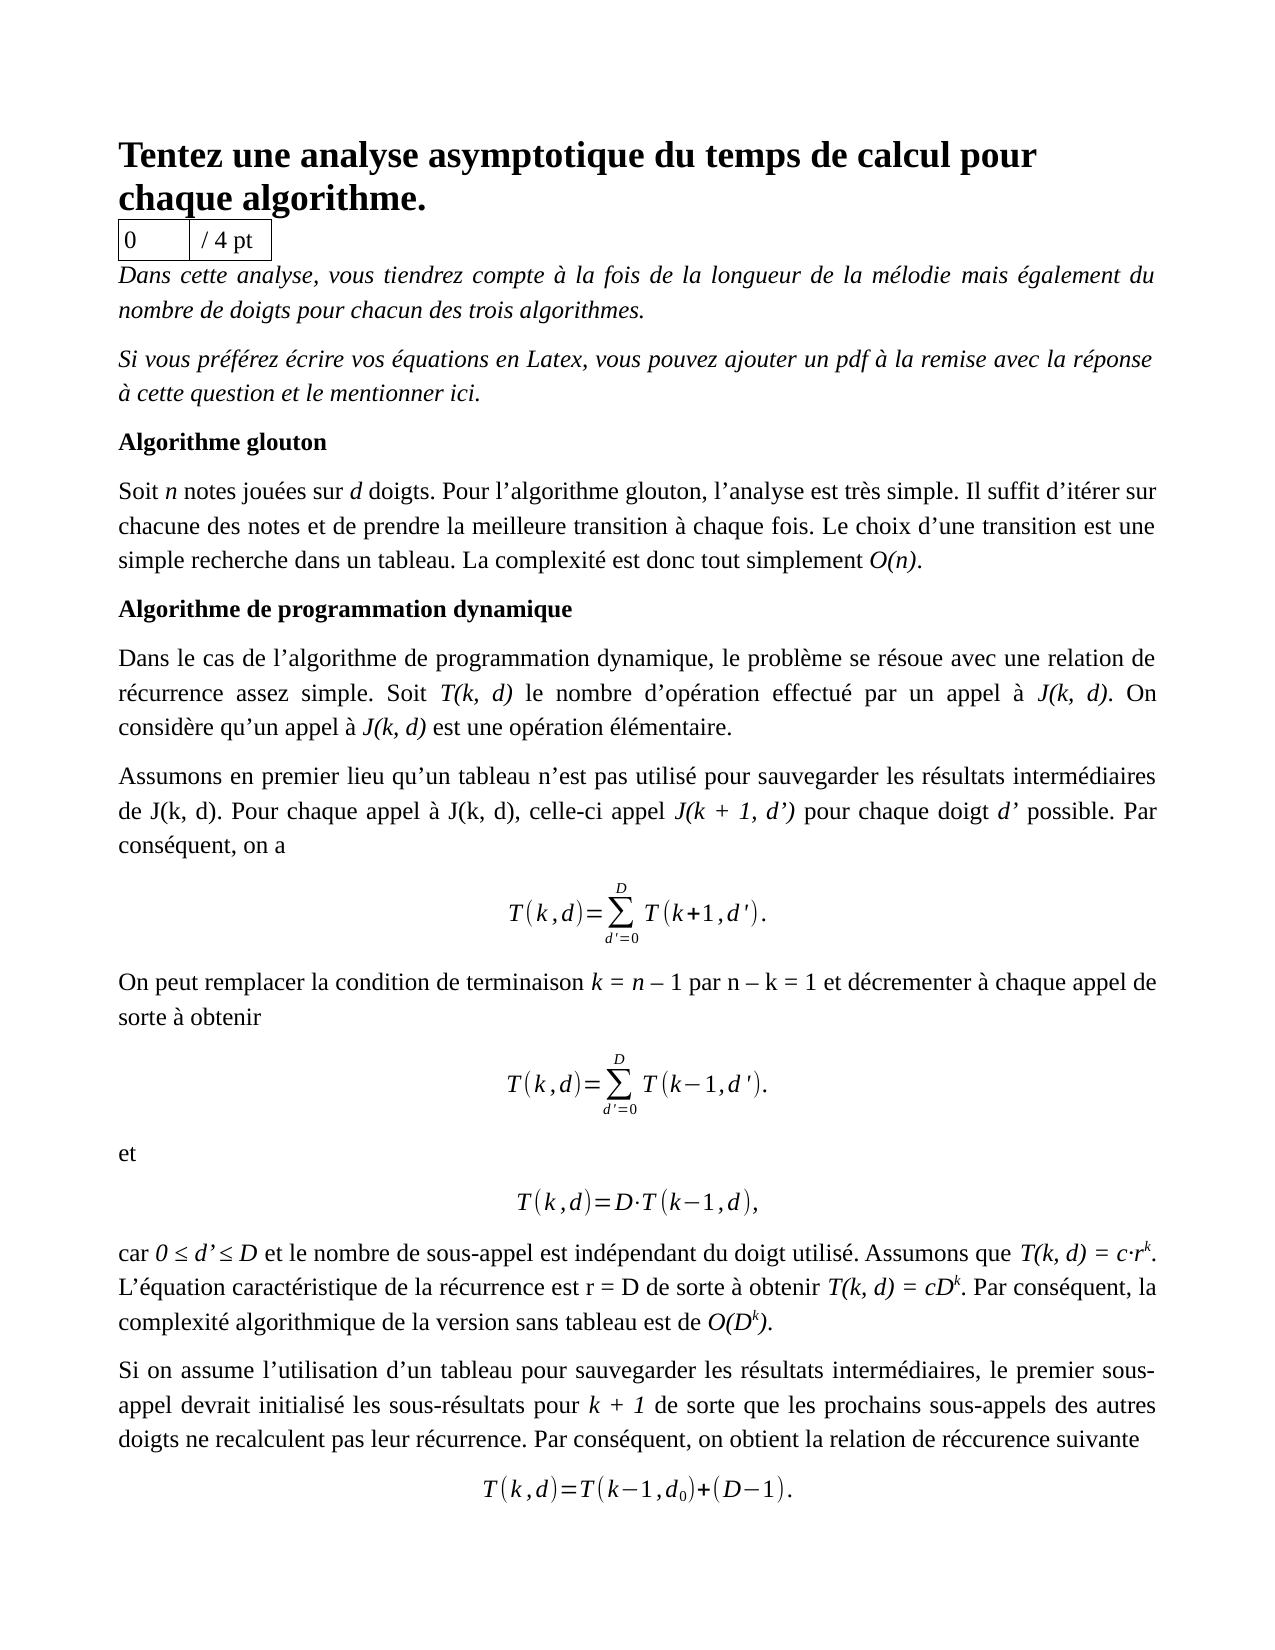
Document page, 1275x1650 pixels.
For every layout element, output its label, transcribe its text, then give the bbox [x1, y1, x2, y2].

text Assumons en premier lieu qu’un tableau n’est pas utilisé pour sauvegarder les résultats intermédiaires de J(k, d). Pour chaque appel à J(k, d), celle-ci appel J(k + 1, d’) pour chaque doigt d’ possible. Par conséquent, on a [118, 761, 1157, 859]
text Si on assume l’utilisation d’un tableau pour sauvegarder les résultats intermédiaires, le premier sous-appel devrait initialisé les sous-résultats pour k + 1 de sorte que les prochains sous-appels des autres doigts ne recalculent pas leur récurrence. Par conséquent, on obtient la relation de réccurence suivante [118, 1356, 1157, 1453]
text Si vous préférez écrire vos équations en Latex, vous pouvez ajouter un pdf à la remise avec la réponse à cette question et le mentionner ici. [118, 344, 1157, 407]
text Soit n notes jouées sur d doigts. Pour l’algorithme glouton, l’analyse est très simple. Il suffit d’itérer sur chacune des notes et de prendre la meilleure transition à chaque fois. Le choix d’une transition est une simple recherche dans un tableau. La complexité est donc tout simplement O(n). [118, 476, 1157, 574]
text Dans cette analyse, vous tiendrez compte à la fois de la longueur de la mélodie mais également du nombre de doigts pour chacun des trois algorithmes. [118, 260, 1157, 323]
subtitle Tentez une analyse asymptotique du temps de calcul pour chaque algorithme. [118, 133, 1157, 219]
text Algorithme glouton [118, 427, 1157, 456]
text et [118, 1138, 1157, 1167]
text On peut remplacer la condition de terminaison k = n – 1 par n – k = 1 et décrementer à chaque appel de sorte à obtenir [118, 967, 1157, 1030]
text car 0 ≤ d’ ≤ D et le nombre de sous-appel est indépendant du doigt utilisé. Assumons que T(k, d) = c·rk. L’équation caractéristique de la récurrence est r = D de sorte à obtenir T(k, d) = cDk. Par conséquent, la complexité algorithmique de la version sans tableau est de O(Dk). [118, 1238, 1157, 1335]
text Dans le cas de l’algorithme de programmation dynamique, le problème se résoue avec une relation de récurrence assez simple. Soit T(k, d) le nombre d’opération effectué par un appel à J(k, d). On considère qu’un appel à J(k, d) est une opération élémentaire. [118, 643, 1157, 741]
text Algorithme de programmation dynamique [118, 594, 1157, 623]
table_header 0 [119, 220, 189, 260]
table_header / 4 pt [190, 220, 271, 260]
